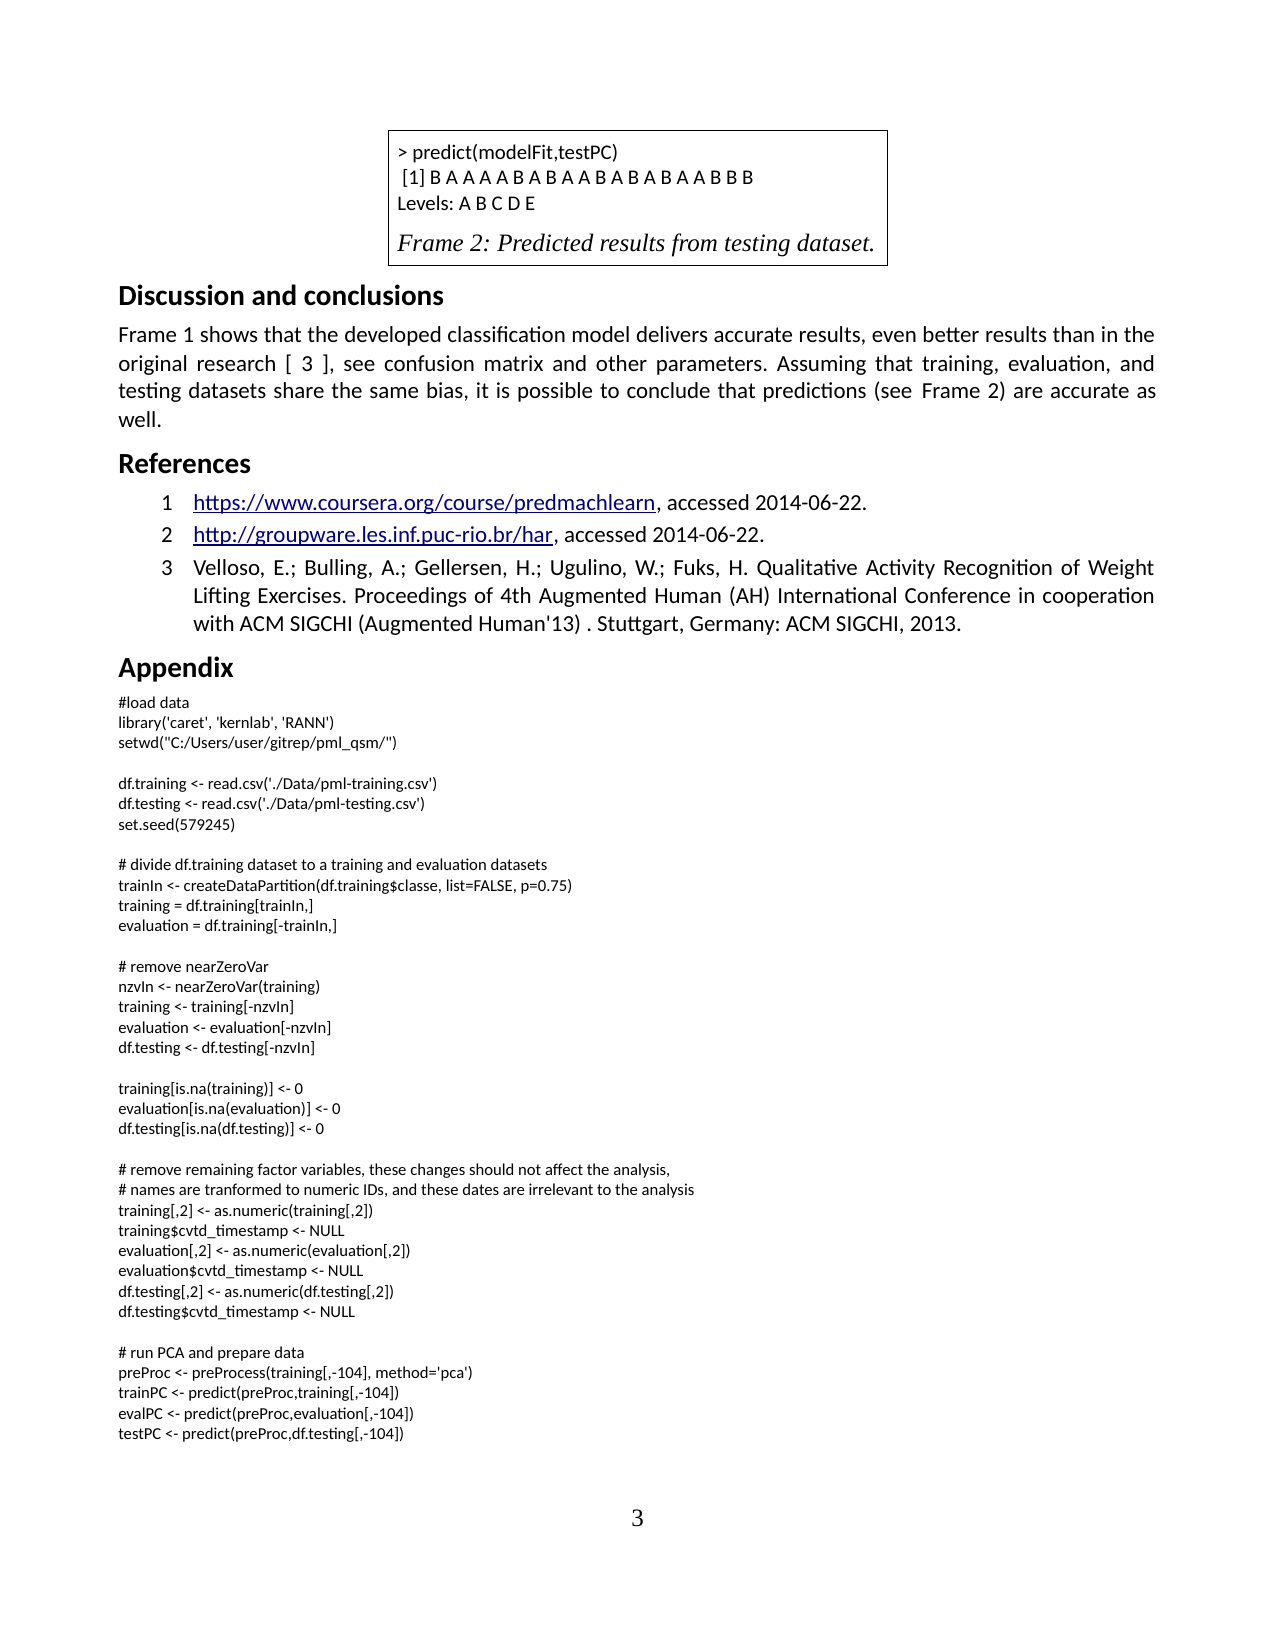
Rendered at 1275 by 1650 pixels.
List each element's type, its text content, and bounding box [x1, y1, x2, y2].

text evaluation$cvtd_timestamp <- NULL [118, 1261, 1157, 1281]
text # remove remaining factor variables, these changes should not affect the analysis, [118, 1159, 1157, 1179]
text df.testing[,2] <- as.numeric(df.testing[,2]) [118, 1281, 1157, 1301]
text Levels: A B C D E [397, 190, 878, 215]
list http://groupware.les.inf.puc-rio.br/har, accessed 2014-06-22. [156, 520, 1157, 548]
text df.testing <- read.csv('./Data/pml-testing.csv') [118, 793, 1157, 814]
subtitle Discussion and conclusions [118, 118, 1157, 313]
subtitle Appendix [118, 649, 1157, 684]
list Velloso, E.; Bulling, A.; Gellersen, H.; Ugulino, W.; Fuks, H. Qualitative Activity Recognition of Weight Lifting Exercises. Proceedings of 4th Augmented Human (AH) International Conference in cooperation with ACM SIGCHI (Augmented Human'13) . Stuttgart, Germany: ACM SIGCHI, 2013. [156, 553, 1157, 637]
text set.seed(579245) [118, 814, 1157, 834]
text Frame 1 shows that the developed classification model delivers accurate results, even better results than in the original research [ 3 ], see confusion matrix and other parameters. Assuming that training, evaluation, and testing datasets share the same bias, it is possible to conclude that predictions (see Frame 2) are accurate as well. [118, 321, 1157, 433]
subtitle References [118, 445, 1157, 480]
text evaluation[,2] <- as.numeric(evaluation[,2]) [118, 1240, 1157, 1261]
text training$cvtd_timestamp <- NULL [118, 1220, 1157, 1240]
text > predict(modelFit,testPC) [397, 139, 878, 164]
text trainPC <- predict(preProc,training[,-104]) [118, 1383, 1157, 1403]
list https://www.coursera.org/course/predmachlearn, accessed 2014-06-22. [156, 488, 1157, 516]
text training = df.training[trainIn,] [118, 895, 1157, 915]
text df.testing[is.na(df.testing)] <- 0 [118, 1118, 1157, 1139]
text # run PCA and prepare data [118, 1342, 1157, 1362]
text [1] B A A A A B A B A A B A B A B A A B B B [397, 164, 878, 190]
text setwd("C:/Users/user/gitrep/pml_qsm/") [118, 733, 1157, 753]
text preProc <- preProcess(training[,-104], method='pca') [118, 1362, 1157, 1383]
text # divide df.training dataset to a training and evaluation datasets [118, 854, 1157, 875]
text trainIn <- createDataPartition(df.training$classe, list=FALSE, p=0.75) [118, 875, 1157, 895]
text evaluation = df.training[-trainIn,] [118, 915, 1157, 936]
text #load data [118, 692, 1157, 712]
text # remove nearZeroVar [118, 956, 1157, 976]
text df.testing <- df.testing[-nzvIn] [118, 1037, 1157, 1058]
text evaluation[is.na(evaluation)] <- 0 [118, 1098, 1157, 1118]
text training <- training[-nzvIn] [118, 997, 1157, 1017]
text library('caret', 'kernlab', 'RANN') [118, 712, 1157, 733]
text evaluation <- evaluation[-nzvIn] [118, 1017, 1157, 1037]
text Frame 2: Predicted results from testing dataset. [397, 228, 878, 257]
text testPC <- predict(preProc,df.testing[,-104]) [118, 1423, 1157, 1443]
text df.testing$cvtd_timestamp <- NULL [118, 1301, 1157, 1322]
text # names are tranformed to numeric IDs, and these dates are irrelevant to the analysis [118, 1179, 1157, 1200]
text training[,2] <- as.numeric(training[,2]) [118, 1200, 1157, 1220]
text df.training <- read.csv('./Data/pml-training.csv') [118, 773, 1157, 793]
text evalPC <- predict(preProc,evaluation[,-104]) [118, 1403, 1157, 1423]
text nzvIn <- nearZeroVar(training) [118, 976, 1157, 997]
text training[is.na(training)] <- 0 [118, 1078, 1157, 1098]
